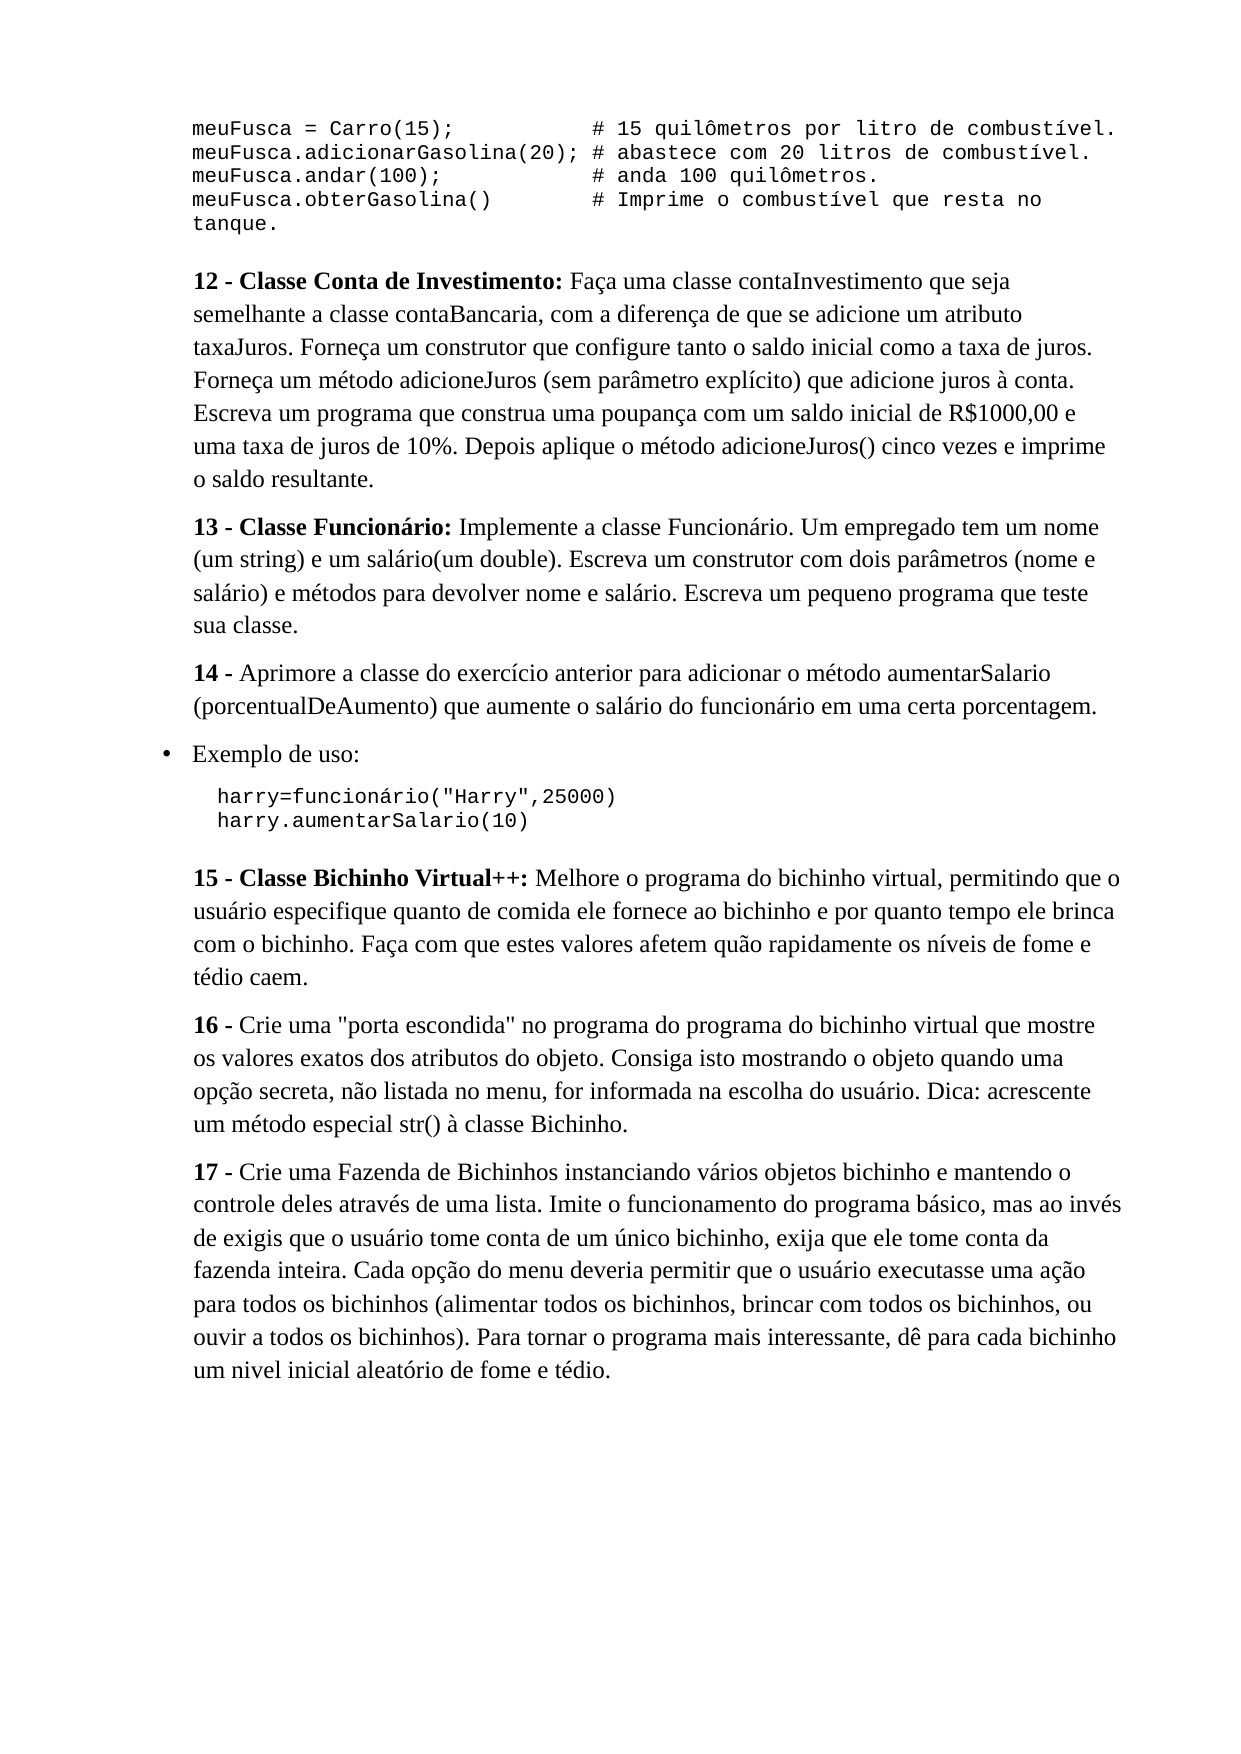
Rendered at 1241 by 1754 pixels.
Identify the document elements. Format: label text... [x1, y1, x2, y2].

list 12 - Classe Conta de Investimento: Faça uma classe contaInvestimento que seja semelhante a classe contaBancaria, com a diferença de que se adicione um atributo taxaJuros. Forneça um construtor que configure tanto o saldo inicial como a taxa de juros. Forneça um método adicioneJuros (sem parâmetro explícito) que adicione juros à conta. Escreva um programa que construa uma poupança com um saldo inicial de R$1000,00 e uma taxa de juros de 10%. Depois aplique o método adicioneJuros() cinco vezes e imprime o saldo resultante. [164, 266, 1122, 493]
list 17 - Crie uma Fazenda de Bichinhos instanciando vários objetos bichinho e mantendo o controle deles através de uma lista. Imite o funcionamento do programa básico, mas ao invés de exigis que o usuário tome conta de um único bichinho, exija que ele tome conta da fazenda inteira. Cada opção do menu deveria permitir que o usuário executasse uma ação para todos os bichinhos (alimentar todos os bichinhos, brincar com todos os bichinhos, ou ouvir a todos os bichinhos). Para tornar o programa mais interessante, dê para cada bichinho um nivel inicial aleatório de fome e tédio. [164, 1157, 1122, 1383]
list 13 - Classe Funcionário: Implemente a classe Funcionário. Um empregado tem um nome (um string) e um salário(um double). Escreva um construtor com dois parâmetros (nome e salário) e métodos para devolver nome e salário. Escreva um pequeno programa que teste sua classe. [164, 512, 1122, 639]
list meuFusca = Carro(15); # 15 quilômetros por litro de combustível. [162, 118, 1122, 142]
list meuFusca.adicionarGasolina(20); # abastece com 20 litros de combustível. [162, 142, 1122, 165]
list meuFusca.obterGasolina() # Imprime o combustível que resta no tanque. [162, 189, 1122, 236]
list 15 - Classe Bichinho Virtual++: Melhore o programa do bichinho virtual, permitindo que o usuário especifique quanto de comida ele fornece ao bichinho e por quanto tempo ele brinca com o bichinho. Faça com que estes valores afetem quão rapidamente os níveis de fome e tédio caem. [164, 863, 1122, 991]
list 14 - Aprimore a classe do exercício anterior para adicionar o método aumentarSalario (porcentualDeAumento) que aumente o salário do funcionário em uma certa porcentagem. [164, 658, 1122, 720]
list Exemplo de uso: [162, 739, 1122, 768]
list harry.aumentarSalario(10) [162, 810, 1122, 834]
list meuFusca.andar(100); # anda 100 quilômetros. [162, 165, 1122, 189]
list harry=funcionário("Harry",25000) [162, 786, 1122, 810]
list 16 - Crie uma "porta escondida" no programa do programa do bichinho virtual que mostre os valores exatos dos atributos do objeto. Consiga isto mostrando o objeto quando uma opção secreta, não listada no menu, for informada na escolha do usuário. Dica: acrescente um método especial str() à classe Bichinho. [164, 1010, 1122, 1138]
